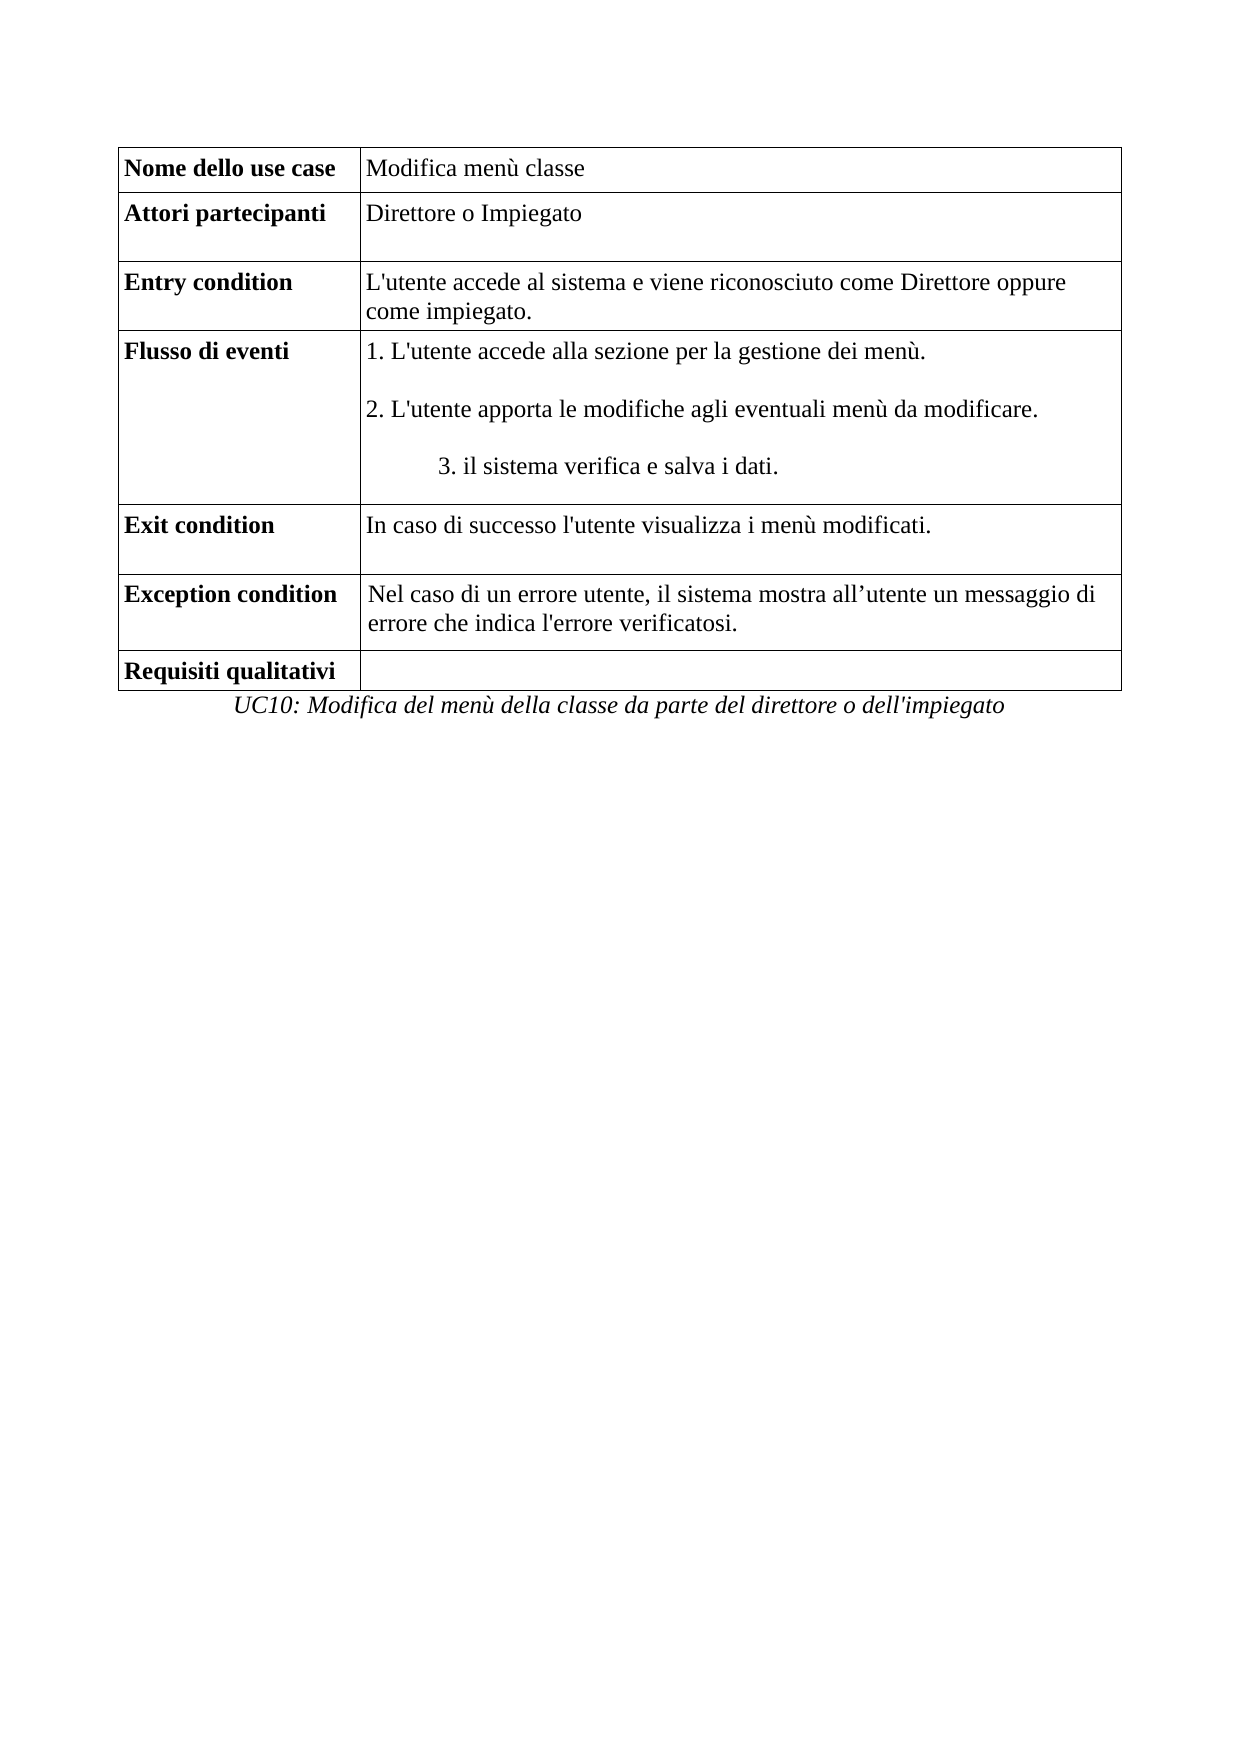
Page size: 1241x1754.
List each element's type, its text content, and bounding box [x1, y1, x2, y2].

table_cell L'utente accede al sistema e viene riconosciuto come Direttore oppure come impiegato. [361, 262, 1121, 330]
table_cell Entry condition [119, 262, 360, 330]
table_cell Attori partecipanti [119, 193, 360, 261]
table_cell Requisiti qualitativi [119, 651, 360, 690]
table_header Modifica menù classe [361, 148, 1121, 192]
table_cell [361, 651, 1121, 690]
table_cell In caso di successo l'utente visualizza i menù modificati. [361, 505, 1121, 573]
text UC10: Modifica del menù della classe da parte del direttore o dell'impiegato [118, 691, 1122, 719]
table_cell Nel caso di un errore utente, il sistema mostra all’utente un messaggio di errore che indica l'errore verificatosi. [361, 575, 1121, 650]
table_cell Exit condition [119, 505, 360, 573]
table_cell Flusso di eventi [119, 331, 360, 504]
table_cell 1. L'utente accede alla sezione per la gestione dei menù. 2. L'utente apporta le modifiche agli eventuali menù da modificare. 3. il sistema verifica e salva i dati. [361, 331, 1121, 504]
table_header Nome dello use case [119, 148, 360, 192]
table_cell Exception condition [119, 575, 360, 650]
table_cell Direttore o Impiegato [361, 193, 1121, 261]
